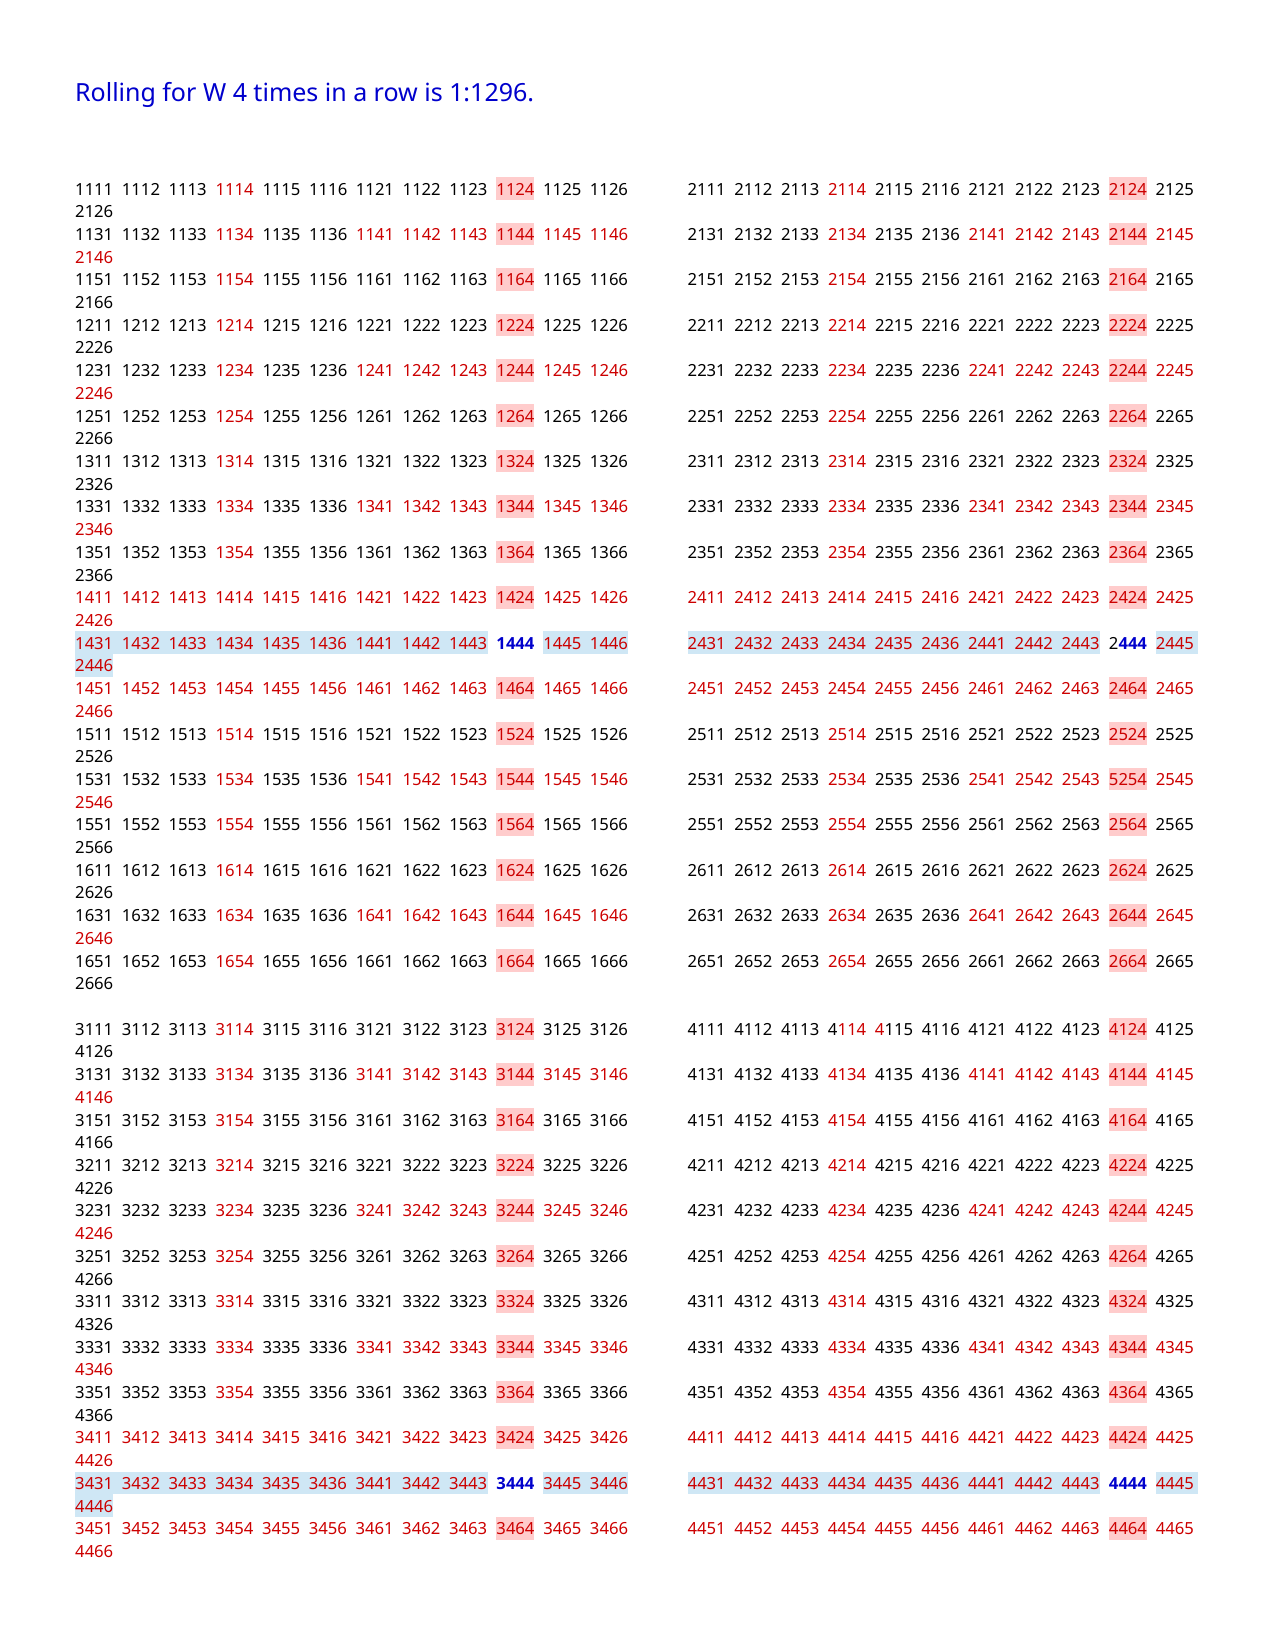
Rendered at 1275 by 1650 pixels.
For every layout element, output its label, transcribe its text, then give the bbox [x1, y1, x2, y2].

text 1431 1432 1433 1434 1435 1436 1441 1442 1443 1444 1445 1446 2431 2432 2433 2434 2435 2436 2441 2442 2443 2444 2445 2446 [75, 631, 1200, 677]
text 1531 1532 1533 1534 1535 1536 1541 1542 1543 1544 1545 1546 2531 2532 2533 2534 2535 2536 2541 2542 2543 5254 2545 2546 [75, 768, 1200, 813]
text 1351 1352 1353 1354 1355 1356 1361 1362 1363 1364 1365 1366 2351 2352 2353 2354 2355 2356 2361 2362 2363 2364 2365 2366 [75, 541, 1200, 586]
text 1651 1652 1653 1654 1655 1656 1661 1662 1663 1664 1665 1666 2651 2652 2653 2654 2655 2656 2661 2662 2663 2664 2665 2666 [75, 949, 1200, 995]
text 3331 3332 3333 3334 3335 3336 3341 3342 3343 3344 3345 3346 4331 4332 4333 4334 4335 4336 4341 4342 4343 4344 4345 4346 [75, 1335, 1200, 1381]
text 1151 1152 1153 1154 1155 1156 1161 1162 1163 1164 1165 1166 2151 2152 2153 2154 2155 2156 2161 2162 2163 2164 2165 2166 [75, 268, 1200, 313]
text 3131 3132 3133 3134 3135 3136 3141 3142 3143 3144 3145 3146 4131 4132 4133 4134 4135 4136 4141 4142 4143 4144 4145 4146 [75, 1063, 1200, 1108]
text 1311 1312 1313 1314 1315 1316 1321 1322 1323 1324 1325 1326 2311 2312 2313 2314 2315 2316 2321 2322 2323 2324 2325 2326 [75, 450, 1200, 495]
text 1131 1132 1133 1134 1135 1136 1141 1142 1143 1144 1145 1146 2131 2132 2133 2134 2135 2136 2141 2142 2143 2144 2145 2146 [75, 223, 1200, 268]
text 1331 1332 1333 1334 1335 1336 1341 1342 1343 1344 1345 1346 2331 2332 2333 2334 2335 2336 2341 2342 2343 2344 2345 2346 [75, 495, 1200, 541]
text 3411 3412 3413 3414 3415 3416 3421 3422 3423 3424 3425 3426 4411 4412 4413 4414 4415 4416 4421 4422 4423 4424 4425 4426 [75, 1426, 1200, 1472]
text 1631 1632 1633 1634 1635 1636 1641 1642 1643 1644 1645 1646 2631 2632 2633 2634 2635 2636 2641 2642 2643 2644 2645 2646 [75, 904, 1200, 949]
text 1551 1552 1553 1554 1555 1556 1561 1562 1563 1564 1565 1566 2551 2552 2553 2554 2555 2556 2561 2562 2563 2564 2565 2566 [75, 813, 1200, 858]
text 1451 1452 1453 1454 1455 1456 1461 1462 1463 1464 1465 1466 2451 2452 2453 2454 2455 2456 2461 2462 2463 2464 2465 2466 [75, 677, 1200, 722]
text 1611 1612 1613 1614 1615 1616 1621 1622 1623 1624 1625 1626 2611 2612 2613 2614 2615 2616 2621 2622 2623 2624 2625 2626 [75, 858, 1200, 904]
text 3251 3252 3253 3254 3255 3256 3261 3262 3263 3264 3265 3266 4251 4252 4253 4254 4255 4256 4261 4262 4263 4264 4265 4266 [75, 1244, 1200, 1290]
text 1251 1252 1253 1254 1255 1256 1261 1262 1263 1264 1265 1266 2251 2252 2253 2254 2255 2256 2261 2262 2263 2264 2265 2266 [75, 404, 1200, 450]
text 3111 3112 3113 3114 3115 3116 3121 3122 3123 3124 3125 3126 4111 4112 4113 4114 4115 4116 4121 4122 4123 4124 4125 4126 [75, 1017, 1200, 1063]
text Rolling for W 4 times in a row is 1:1296. [75, 75, 1200, 109]
text 3351 3352 3353 3354 3355 3356 3361 3362 3363 3364 3365 3366 4351 4352 4353 4354 4355 4356 4361 4362 4363 4364 4365 4366 [75, 1381, 1200, 1426]
text 1511 1512 1513 1514 1515 1516 1521 1522 1523 1524 1525 1526 2511 2512 2513 2514 2515 2516 2521 2522 2523 2524 2525 2526 [75, 722, 1200, 768]
text 1111 1112 1113 1114 1115 1116 1121 1122 1123 1124 1125 1126 2111 2112 2113 2114 2115 2116 2121 2122 2123 2124 2125 2126 [75, 177, 1200, 223]
text 3451 3452 3453 3454 3455 3456 3461 3462 3463 3464 3465 3466 4451 4452 4453 4454 4455 4456 4461 4462 4463 4464 4465 4466 [75, 1517, 1200, 1562]
text 3431 3432 3433 3434 3435 3436 3441 3442 3443 3444 3445 3446 4431 4432 4433 4434 4435 4436 4441 4442 4443 4444 4445 4446 [75, 1472, 1200, 1517]
text 1411 1412 1413 1414 1415 1416 1421 1422 1423 1424 1425 1426 2411 2412 2413 2414 2415 2416 2421 2422 2423 2424 2425 2426 [75, 586, 1200, 631]
text 3311 3312 3313 3314 3315 3316 3321 3322 3323 3324 3325 3326 4311 4312 4313 4314 4315 4316 4321 4322 4323 4324 4325 4326 [75, 1290, 1200, 1335]
text 3211 3212 3213 3214 3215 3216 3221 3222 3223 3224 3225 3226 4211 4212 4213 4214 4215 4216 4221 4222 4223 4224 4225 4226 [75, 1154, 1200, 1199]
text 3151 3152 3153 3154 3155 3156 3161 3162 3163 3164 3165 3166 4151 4152 4153 4154 4155 4156 4161 4162 4163 4164 4165 4166 [75, 1108, 1200, 1154]
text 3231 3232 3233 3234 3235 3236 3241 3242 3243 3244 3245 3246 4231 4232 4233 4234 4235 4236 4241 4242 4243 4244 4245 4246 [75, 1199, 1200, 1244]
text 1211 1212 1213 1214 1215 1216 1221 1222 1223 1224 1225 1226 2211 2212 2213 2214 2215 2216 2221 2222 2223 2224 2225 2226 [75, 313, 1200, 359]
text 1231 1232 1233 1234 1235 1236 1241 1242 1243 1244 1245 1246 2231 2232 2233 2234 2235 2236 2241 2242 2243 2244 2245 2246 [75, 359, 1200, 404]
